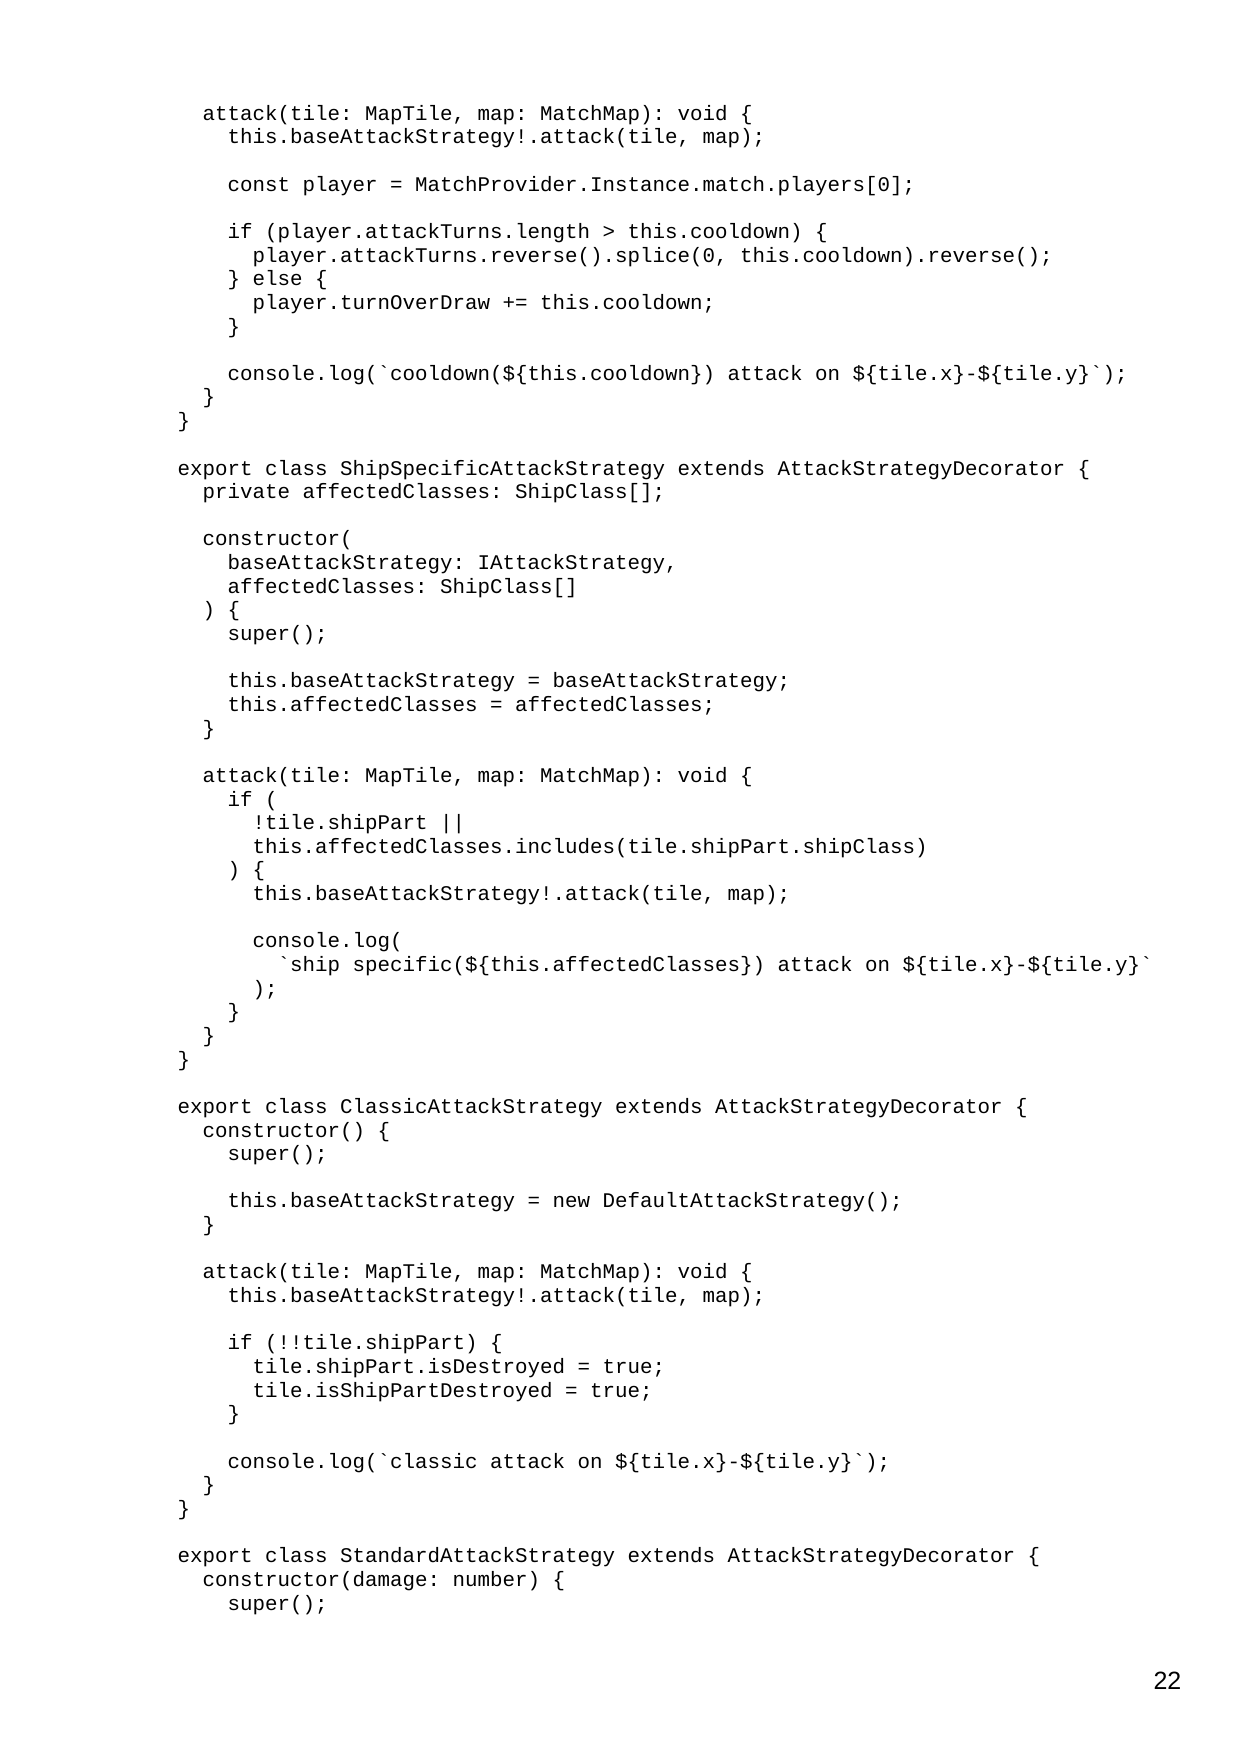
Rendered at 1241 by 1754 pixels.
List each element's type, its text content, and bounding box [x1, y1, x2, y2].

text constructor(damage: number) { [177, 1569, 1181, 1592]
text constructor() { [177, 1119, 1181, 1143]
text } [177, 316, 1181, 339]
text if ( [177, 788, 1181, 812]
text !tile.shipPart || [177, 812, 1181, 836]
text super(); [177, 623, 1181, 647]
text } [177, 1025, 1181, 1049]
text ) { [177, 599, 1181, 623]
text export class StandardAttackStrategy extends AttackStrategyDecorator { [177, 1545, 1181, 1569]
text } [177, 1214, 1181, 1238]
text ); [177, 978, 1181, 1001]
text ) { [177, 859, 1181, 883]
text private affectedClasses: ShipClass[]; [177, 481, 1181, 505]
text this.baseAttackStrategy!.attack(tile, map); [177, 1285, 1181, 1309]
text `ship specific(${this.affectedClasses}) attack on ${tile.x}-${tile.y}` [177, 954, 1181, 978]
text this.baseAttackStrategy = new DefaultAttackStrategy(); [177, 1191, 1181, 1214]
text if (!!tile.shipPart) { [177, 1332, 1181, 1356]
text } [177, 1403, 1181, 1427]
text this.affectedClasses = affectedClasses; [177, 694, 1181, 718]
text super(); [177, 1143, 1181, 1167]
text player.attackTurns.reverse().splice(0, this.cooldown).reverse(); [177, 245, 1181, 268]
text } [177, 1049, 1181, 1072]
text console.log( [177, 930, 1181, 954]
text } [177, 410, 1181, 434]
text } [177, 1001, 1181, 1025]
text attack(tile: MapTile, map: MatchMap): void { [177, 1261, 1181, 1285]
text this.baseAttackStrategy!.attack(tile, map); [177, 126, 1181, 150]
text tile.isShipPartDestroyed = true; [177, 1380, 1181, 1403]
text this.baseAttackStrategy!.attack(tile, map); [177, 883, 1181, 907]
text this.affectedClasses.includes(tile.shipPart.shipClass) [177, 836, 1181, 859]
text attack(tile: MapTile, map: MatchMap): void { [177, 765, 1181, 788]
text affectedClasses: ShipClass[] [177, 576, 1181, 599]
text } [177, 1498, 1181, 1522]
text } [177, 387, 1181, 410]
text super(); [177, 1592, 1181, 1616]
text console.log(`classic attack on ${tile.x}-${tile.y}`); [177, 1451, 1181, 1474]
text export class ClassicAttackStrategy extends AttackStrategyDecorator { [177, 1096, 1181, 1119]
text } [177, 718, 1181, 741]
text constructor( [177, 528, 1181, 552]
text } else { [177, 268, 1181, 292]
text baseAttackStrategy: IAttackStrategy, [177, 552, 1181, 576]
text player.turnOverDraw += this.cooldown; [177, 292, 1181, 316]
text console.log(`cooldown(${this.cooldown}) attack on ${tile.x}-${tile.y}`); [177, 363, 1181, 387]
text } [177, 1474, 1181, 1498]
text attack(tile: MapTile, map: MatchMap): void { [177, 103, 1181, 126]
text tile.shipPart.isDestroyed = true; [177, 1356, 1181, 1380]
text export class ShipSpecificAttackStrategy extends AttackStrategyDecorator { [177, 457, 1181, 481]
text this.baseAttackStrategy = baseAttackStrategy; [177, 670, 1181, 694]
text const player = MatchProvider.Instance.match.players[0]; [177, 174, 1181, 197]
text if (player.attackTurns.length > this.cooldown) { [177, 221, 1181, 245]
